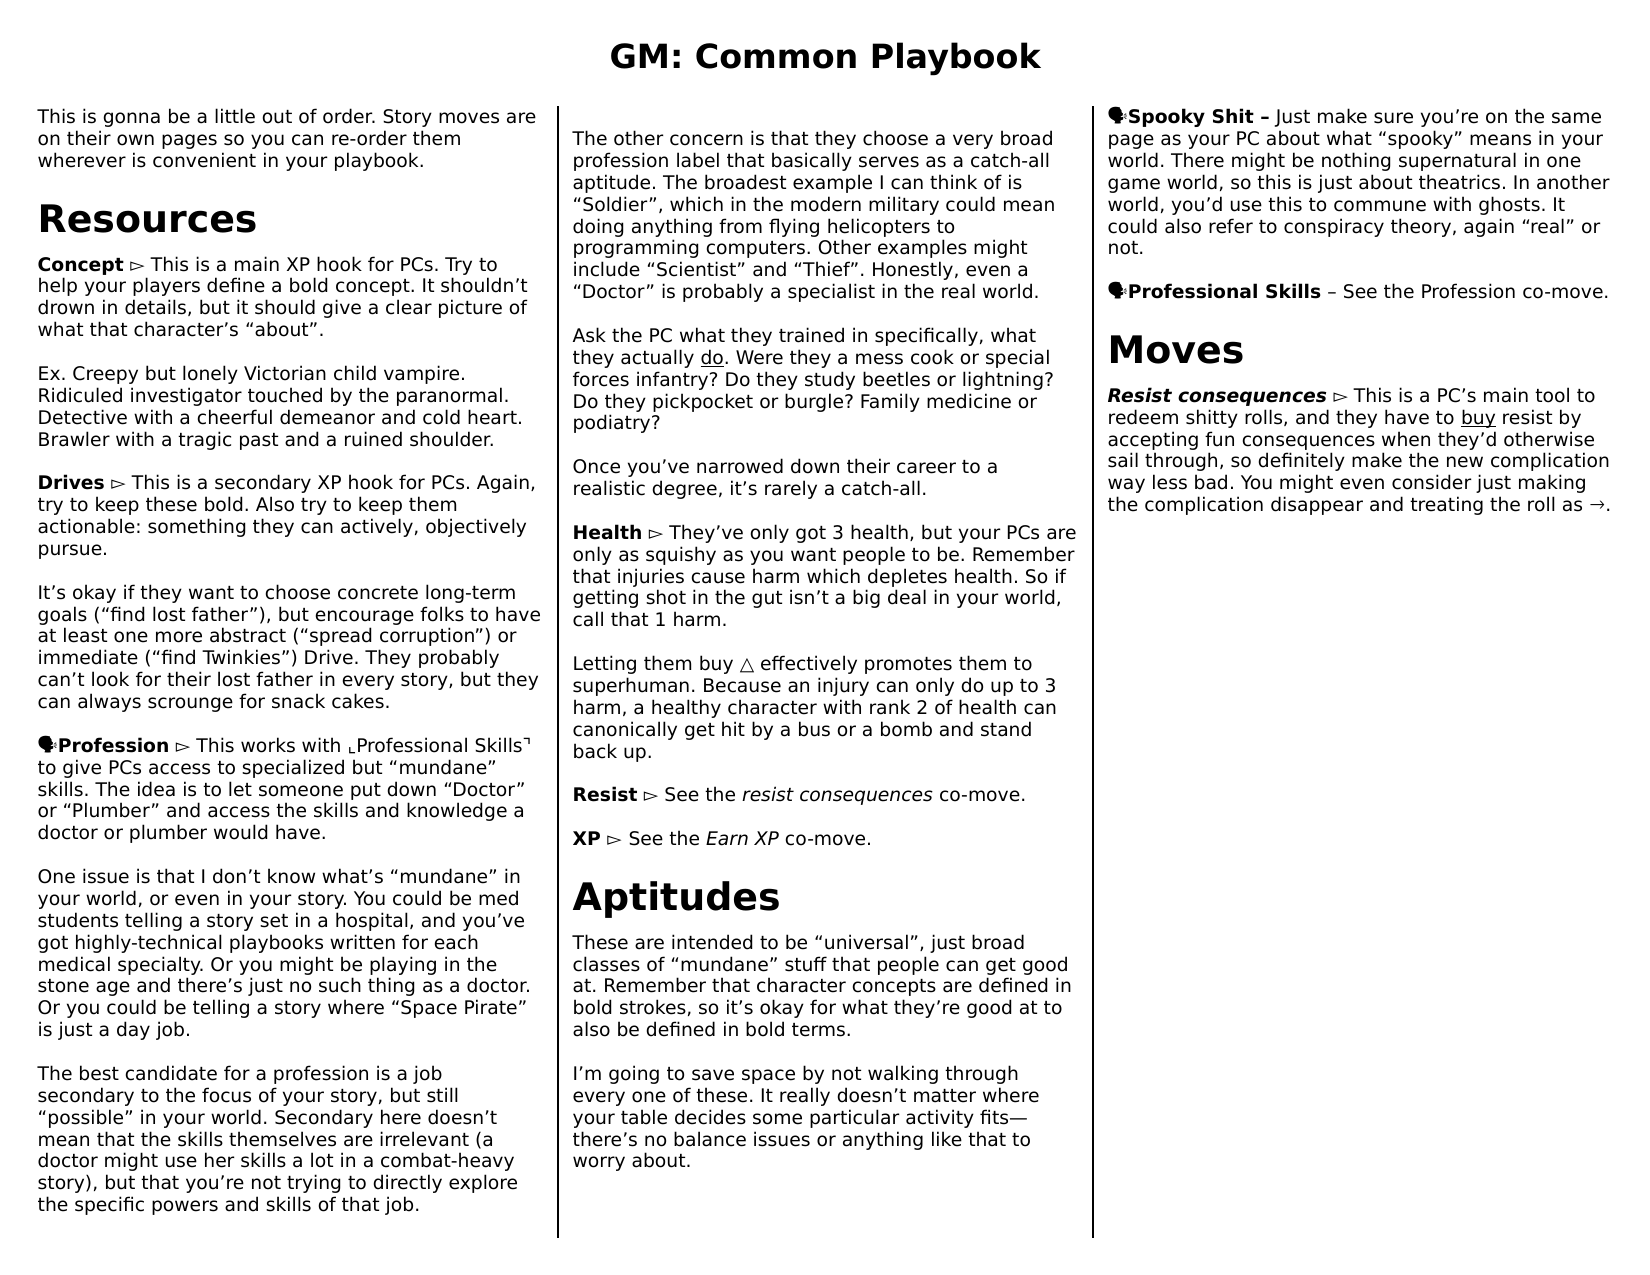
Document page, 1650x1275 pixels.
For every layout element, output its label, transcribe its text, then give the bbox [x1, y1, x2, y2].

text Once you’ve narrowed down their career to a realistic degree, it’s rarely a catch-all. [572, 456, 1077, 500]
text Drives ▻ This is a secondary XP hook for PCs. Again, try to keep these bold. Also try to keep them actionable: something they can actively, objectively pursue. [37, 472, 542, 560]
text Resist consequences ▻ This is a PC’s main tool to redeem shitty rolls, and they have to buy resist by accepting fun consequences when they’d otherwise sail through, so definitely make the new complication way less bad. You might even consider just making the complication disappear and treating the roll as 🡒. [1107, 385, 1612, 516]
text It’s okay if they want to choose concrete long-term goals (“find lost father”), but encourage folks to have at least one more abstract (“spread corruption”) or immediate (“find Twinkies”) Drive. They probably can’t look for their lost father in every story, but they can always scrounge for snack cakes. [37, 582, 542, 713]
text XP ▻ See the Earn XP co-move. [572, 828, 1077, 850]
subtitle Moves [1107, 328, 1612, 372]
text I’m going to save space by not walking through every one of these. It really doesn’t matter where your table decides some particular activity fits—there’s no balance issues or anything like that to worry about. [572, 1063, 1077, 1172]
text Resist ▻ See the resist consequences co-move. [572, 784, 1077, 806]
text Ex. Creepy but lonely Victorian child vampire. Ridiculed investigator touched by the paranormal. Detective with a cheerful demeanor and cold heart. Brawler with a tragic past and a ruined shoulder. [37, 363, 542, 451]
text The best candidate for a profession is a job secondary to the focus of your story, but still “possible” in your world. Secondary here doesn’t mean that the skills themselves are irrelevant (a doctor might use her skills a lot in a combat-heavy story), but that you’re not trying to directly explore the specific powers and skills of that job. [37, 1063, 542, 1216]
text Ask the PC what they trained in specifically, what they actually do. Were they a mess cook or special forces infantry? Do they study beetles or lightning? Do they pickpocket or burgle? Family medicine or podiatry? [572, 325, 1077, 434]
text 🗣Spooky Shit – Just make sure you’re on the same page as your PC about what “spooky” means in your world. There might be nothing supernatural in one game world, so this is just about theatrics. In another world, you’d use this to commune with ghosts. It could also refer to conspiracy theory, again “real” or not. [1107, 106, 1612, 259]
text This is gonna be a little out of order. Story moves are on their own pages so you can re-order them wherever is convenient in your playbook. [37, 106, 542, 172]
text Letting them buy △ effectively promotes them to superhuman. Because an injury can only do up to 3 harm, a healthy character with rank 2 of health can canonically get hit by a bus or a bomb and stand back up. [572, 653, 1077, 763]
subtitle Aptitudes [572, 875, 1077, 919]
text 🗣Profession ▻ This works with ⌞Professional Skills⌝ to give PCs access to specialized but “mundane” skills. The idea is to let someone put down “Doctor” or “Plumber” and access the skills and knowledge a doctor or plumber would have. [37, 735, 542, 844]
text One issue is that I don’t know what’s “mundane” in your world, or even in your story. You could be med students telling a story set in a hospital, and you’ve got highly-technical playbooks written for each medical specialty. Or you might be playing in the stone age and there’s just no such thing as a doctor. Or you could be telling a story where “Space Pirate” is just a day job. [37, 866, 542, 1041]
text Concept ▻ This is a main XP hook for PCs. Try to help your players define a bold concept. It shouldn’t drown in details, but it should give a clear picture of what that character’s “about”. [37, 254, 542, 341]
subtitle Resources [37, 197, 542, 241]
text 🗣Professional Skills – See the Profession co-move. [1107, 281, 1612, 303]
text These are intended to be “universal”, just broad classes of “mundane” stuff that people can get good at. Remember that character concepts are defined in bold strokes, so it’s okay for what they’re good at to also be defined in bold terms. [572, 932, 1077, 1041]
text Health ▻ They’ve only got 3 health, but your PCs are only as squishy as you want people to be. Remember that injuries cause harm which depletes health. So if getting shot in the gut isn’t a big deal in your world, call that 1 harm. [572, 522, 1077, 631]
text The other concern is that they choose a very broad profession label that basically serves as a catch-all aptitude. The broadest example I can think of is “Soldier”, which in the modern military could mean doing anything from flying helicopters to programming computers. Other examples might include “Scientist” and “Thief”. Honestly, even a “Doctor” is probably a specialist in the real world. [572, 128, 1077, 303]
